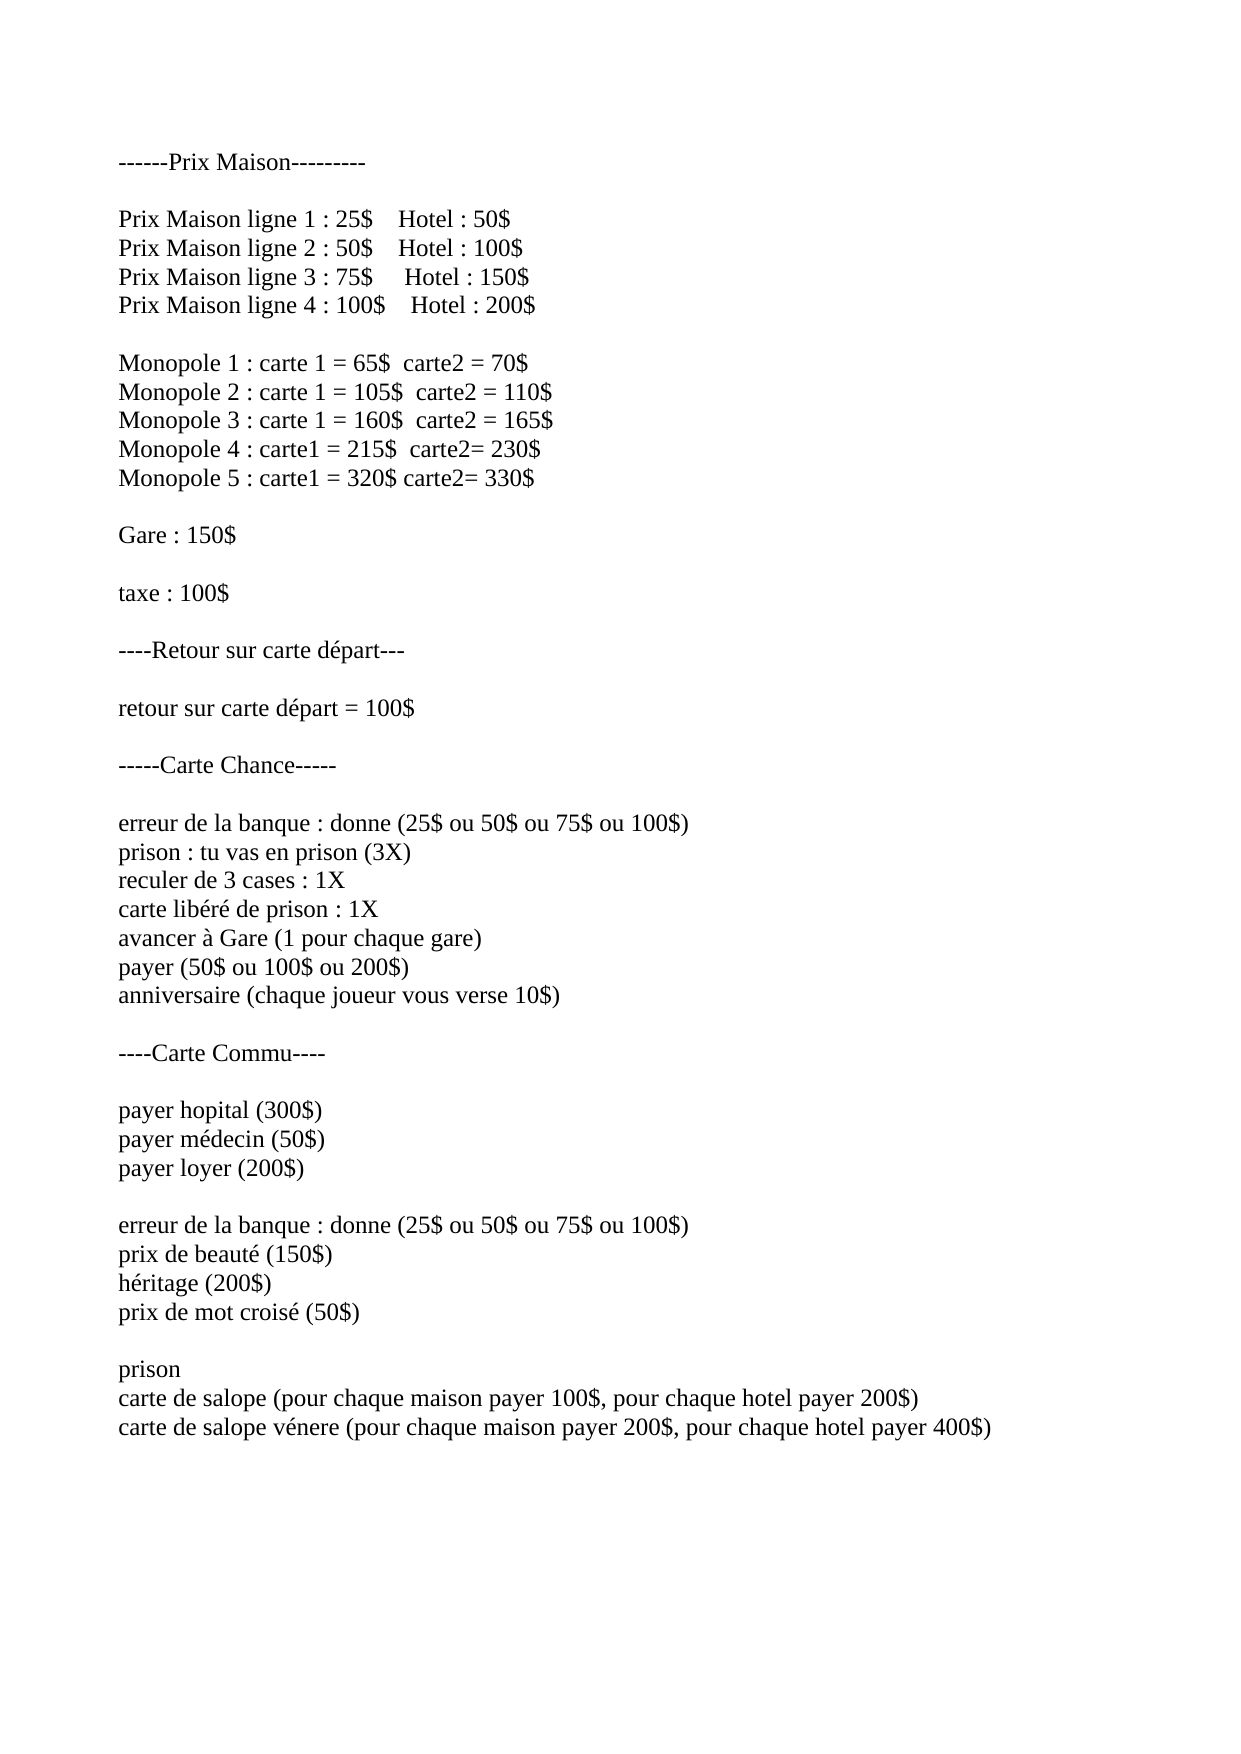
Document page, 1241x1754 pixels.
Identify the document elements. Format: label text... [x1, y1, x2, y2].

text payer médecin (50$) [118, 1124, 1122, 1153]
text héritage (200$) [118, 1268, 1122, 1297]
text ------Prix Maison--------- [118, 147, 1122, 176]
text carte de salope (pour chaque maison payer 100$, pour chaque hotel payer 200$) [118, 1383, 1122, 1412]
text ----Retour sur carte départ--- [118, 636, 1122, 664]
text reculer de 3 cases : 1X [118, 866, 1122, 894]
text Monopole 2 : carte 1 = 105$ carte2 = 110$ [118, 377, 1122, 406]
text erreur de la banque : donne (25$ ou 50$ ou 75$ ou 100$) [118, 1211, 1122, 1239]
text Prix Maison ligne 4 : 100$ Hotel : 200$ [118, 291, 1122, 319]
text payer (50$ ou 100$ ou 200$) [118, 952, 1122, 981]
text carte libéré de prison : 1X [118, 894, 1122, 923]
text prix de beauté (150$) [118, 1239, 1122, 1268]
text erreur de la banque : donne (25$ ou 50$ ou 75$ ou 100$) [118, 808, 1122, 837]
text Monopole 5 : carte1 = 320$ carte2= 330$ [118, 463, 1122, 492]
text -----Carte Chance----- [118, 751, 1122, 779]
text Monopole 1 : carte 1 = 65$ carte2 = 70$ [118, 348, 1122, 377]
text prison [118, 1354, 1122, 1383]
text avancer à Gare (1 pour chaque gare) [118, 923, 1122, 952]
text carte de salope vénere (pour chaque maison payer 200$, pour chaque hotel payer 400$) [118, 1412, 1122, 1441]
text prix de mot croisé (50$) [118, 1297, 1122, 1326]
text Prix Maison ligne 2 : 50$ Hotel : 100$ [118, 233, 1122, 262]
text Monopole 4 : carte1 = 215$ carte2= 230$ [118, 434, 1122, 463]
text payer loyer (200$) [118, 1153, 1122, 1182]
text Prix Maison ligne 3 : 75$ Hotel : 150$ [118, 262, 1122, 291]
text retour sur carte départ = 100$ [118, 693, 1122, 722]
text Monopole 3 : carte 1 = 160$ carte2 = 165$ [118, 406, 1122, 434]
text Prix Maison ligne 1 : 25$ Hotel : 50$ [118, 204, 1122, 233]
text taxe : 100$ [118, 578, 1122, 607]
text prison : tu vas en prison (3X) [118, 837, 1122, 866]
text Gare : 150$ [118, 521, 1122, 549]
text ----Carte Commu---- [118, 1038, 1122, 1067]
text payer hopital (300$) [118, 1096, 1122, 1124]
text anniversaire (chaque joueur vous verse 10$) [118, 981, 1122, 1038]
